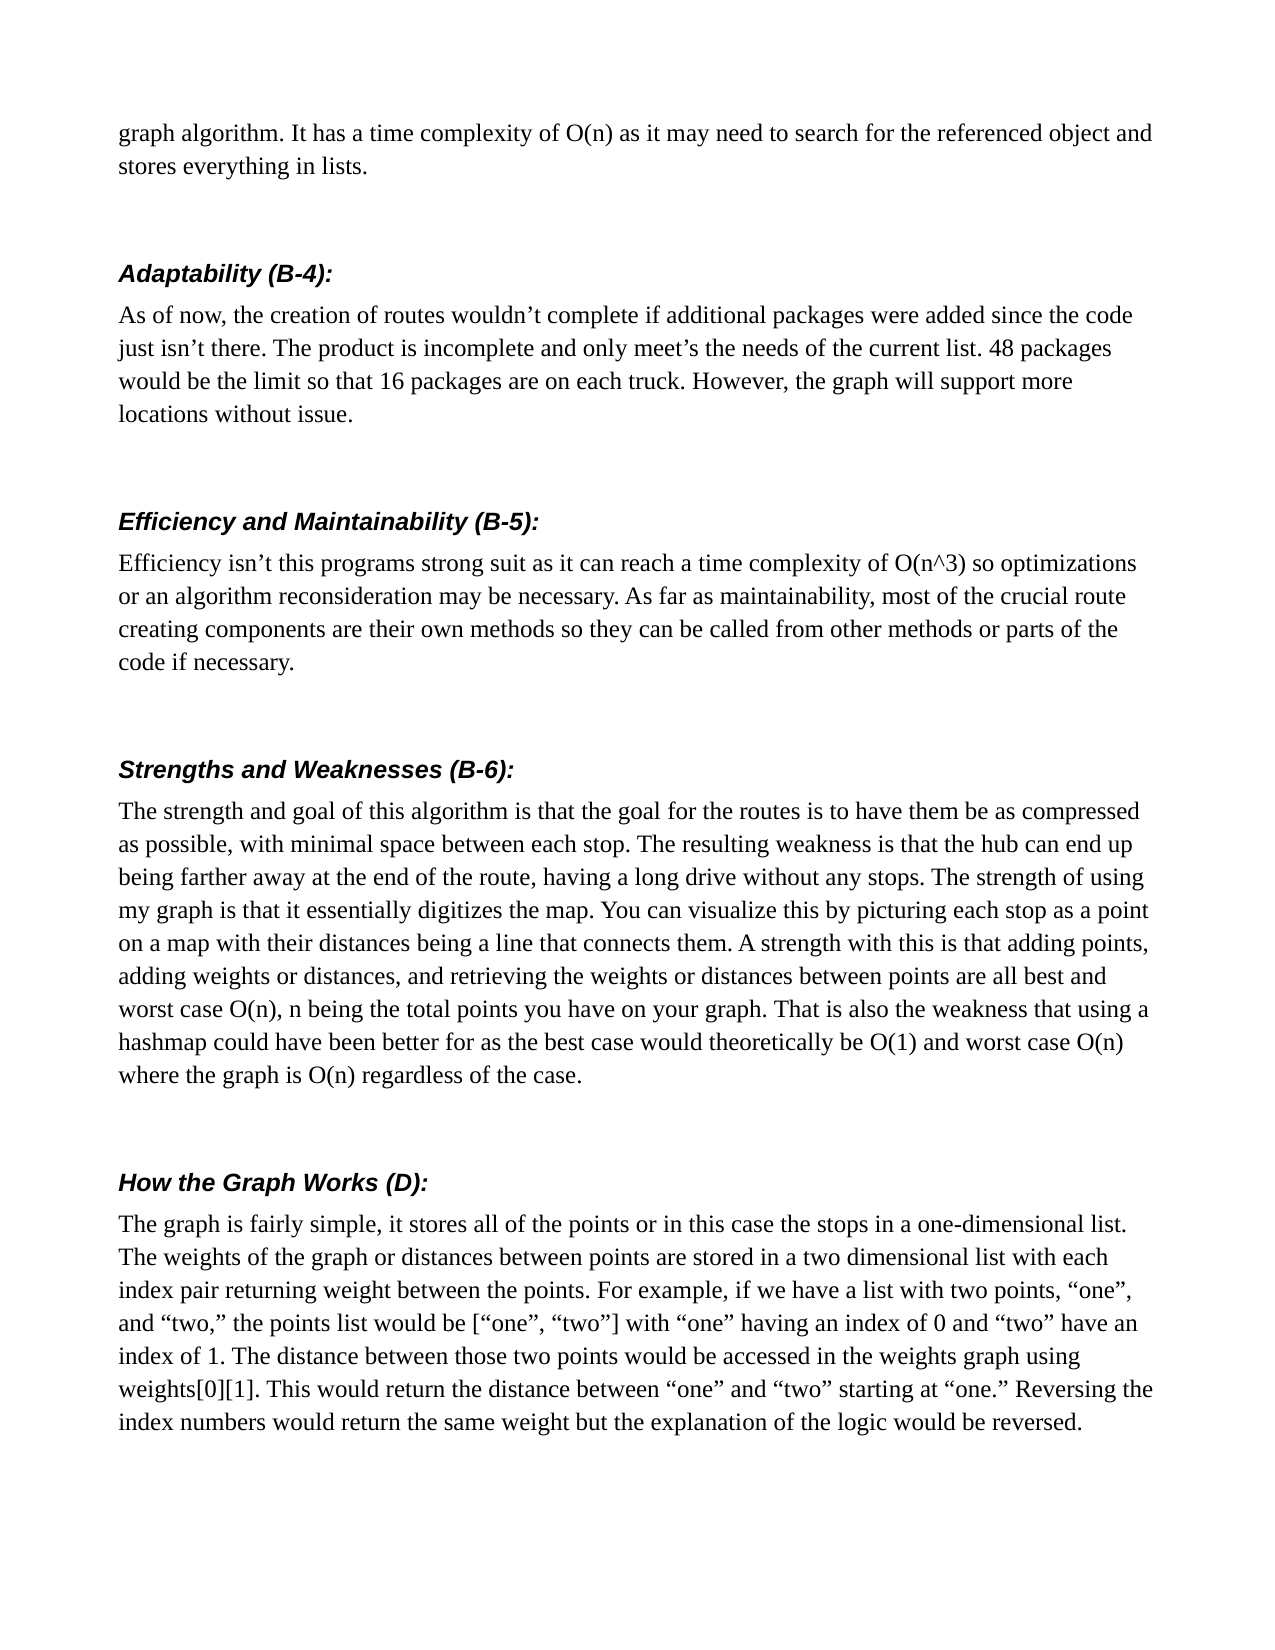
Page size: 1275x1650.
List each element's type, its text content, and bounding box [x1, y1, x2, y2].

subtitle Adaptability (B-4): [118, 259, 1157, 288]
subtitle Efficiency and Maintainability (B-5): [118, 507, 1157, 536]
text Efficiency isn’t this programs strong suit as it can reach a time complexity of O(n^3) so optimizations or an algorithm reconsideration may be necessary. As far as maintainability, most of the crucial route creating components are their own methods so they can be called from other methods or parts of the code if necessary. [118, 548, 1157, 676]
text The graph is fairly simple, it stores all of the points or in this case the stops in a one-dimensional list. The weights of the graph or distances between points are stored in a two dimensional list with each index pair returning weight between the points. For example, if we have a list with two points, “one”, and “two,” the points list would be [“one”, “two”] with “one” having an index of 0 and “two” have an index of 1. The distance between those two points would be accessed in the weights graph using weights[0][1]. This would return the distance between “one” and “two” starting at “one.” Reversing the index numbers would return the same weight but the explanation of the logic would be reversed. [118, 1209, 1157, 1436]
text graph algorithm. It has a time complexity of O(n) as it may need to search for the referenced object and stores everything in lists. [118, 118, 1157, 180]
text The strength and goal of this algorithm is that the goal for the routes is to have them be as compressed as possible, with minimal space between each stop. The resulting weakness is that the hub can end up being farther away at the end of the route, having a long drive without any stops. The strength of using my graph is that it essentially digitizes the map. You can visualize this by picturing each stop as a point on a map with their distances being a line that connects them. A strength with this is that adding points, adding weights or distances, and retrieving the weights or distances between points are all best and worst case O(n), n being the total points you have on your graph. That is also the weakness that using a hashmap could have been better for as the best case would theoretically be O(1) and worst case O(n) where the graph is O(n) regardless of the case. [118, 796, 1157, 1089]
text As of now, the creation of routes wouldn’t complete if additional packages were added since the code just isn’t there. The product is incomplete and only meet’s the needs of the current list. 48 packages would be the limit so that 16 packages are on each truck. However, the graph will support more locations without issue. [118, 300, 1157, 428]
subtitle How the Graph Works (D): [118, 1168, 1157, 1197]
subtitle Strengths and Weaknesses (B-6): [118, 755, 1157, 784]
